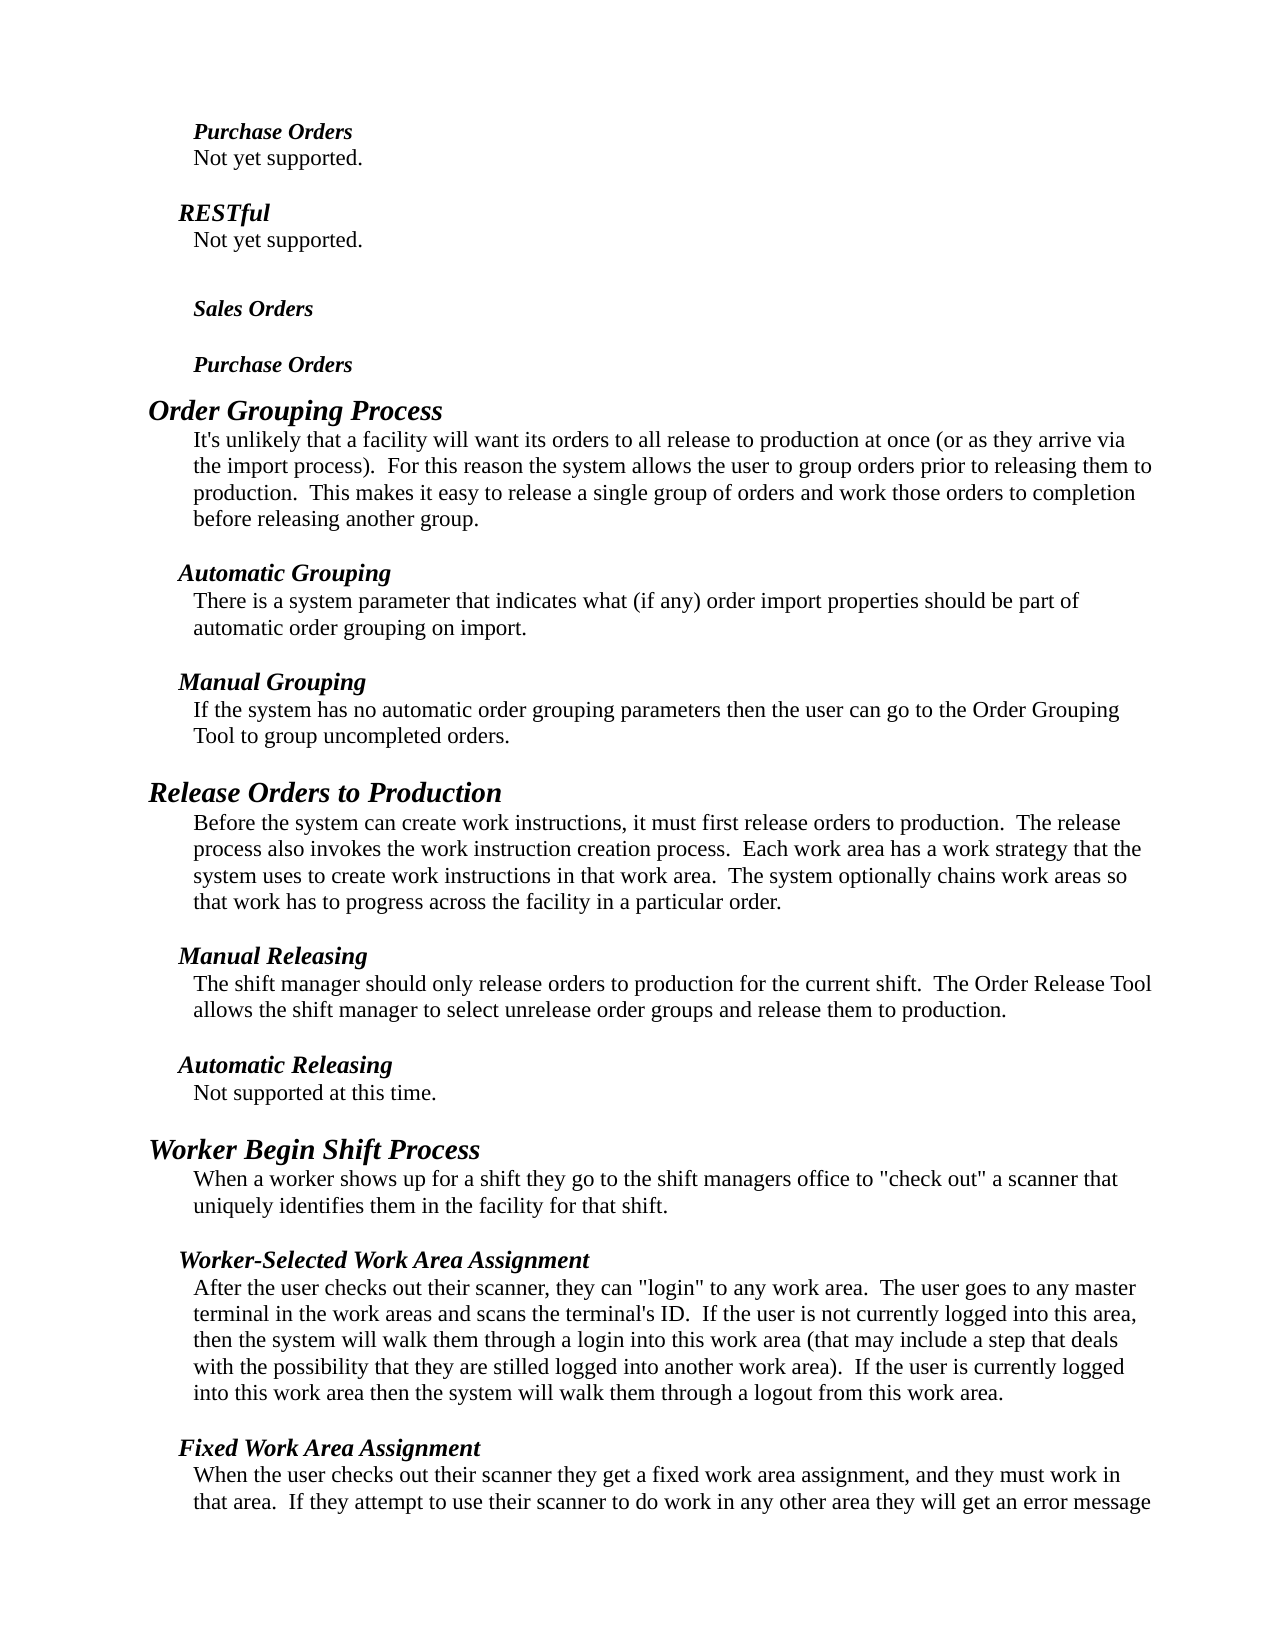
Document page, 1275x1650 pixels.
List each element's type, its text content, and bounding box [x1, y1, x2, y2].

subtitle Fixed Work Area Assignment [178, 1433, 1157, 1461]
subtitle RESTful [178, 198, 1157, 227]
text Not yet supported. [193, 227, 1157, 253]
subtitle Purchase Orders [193, 118, 1157, 144]
text There is a system parameter that indicates what (if any) order import properties should be part of automatic order grouping on import. [193, 587, 1157, 640]
subtitle Sales Orders [193, 295, 1157, 321]
text It's unlikely that a facility will want its orders to all release to production at once (or as they arrive via the import process). For this reason the system allows the user to group orders prior to releasing them to production. This makes it easy to release a single group of orders and work those orders to completion before releasing another group. [193, 426, 1157, 532]
subtitle Automatic Releasing [178, 1050, 1157, 1078]
text Before the system can create work instructions, it must first release orders to production. The release process also invokes the work instruction creation process. Each work area has a work strategy that the system uses to create work instructions in that work area. The system optionally chains work areas so that work has to progress across the facility in a particular order. [193, 809, 1157, 914]
text If the system has no automatic order grouping parameters then the user can go to the Order Grouping Tool to group uncompleted orders. [193, 696, 1157, 748]
subtitle Automatic Grouping [178, 558, 1157, 587]
text After the user checks out their scanner, they can "login" to any work area. The user goes to any master terminal in the work areas and scans the terminal's ID. If the user is not currently logged into this area, then the system will walk them through a login into this work area (that may include a step that deals with the possibility that they are stilled logged into another work area). If the user is currently logged into this work area then the system will walk them through a logout from this work area. [193, 1274, 1157, 1406]
text Not yet supported. [193, 144, 1157, 171]
subtitle Worker-Selected Work Area Assignment [178, 1245, 1157, 1274]
text Not supported at this time. [193, 1078, 1157, 1105]
text The shift manager should only release orders to production for the current shift. The Order Release Tool allows the shift manager to select unrelease order groups and release them to production. [193, 970, 1157, 1023]
subtitle Manual Grouping [178, 667, 1157, 696]
subtitle Purchase Orders [193, 351, 1157, 378]
subtitle Release Orders to Production [148, 775, 1157, 809]
text When the user checks out their scanner they get a fixed work area assignment, and they must work in that area. If they attempt to use their scanner to do work in any other area they will get an error message [193, 1461, 1157, 1514]
subtitle Order Grouping Process [148, 393, 1157, 426]
text When a worker shows up for a shift they go to the shift managers office to "check out" a scanner that uniquely identifies them in the facility for that shift. [193, 1165, 1157, 1218]
subtitle Manual Releasing [178, 941, 1157, 970]
subtitle Worker Begin Shift Process [148, 1132, 1157, 1165]
